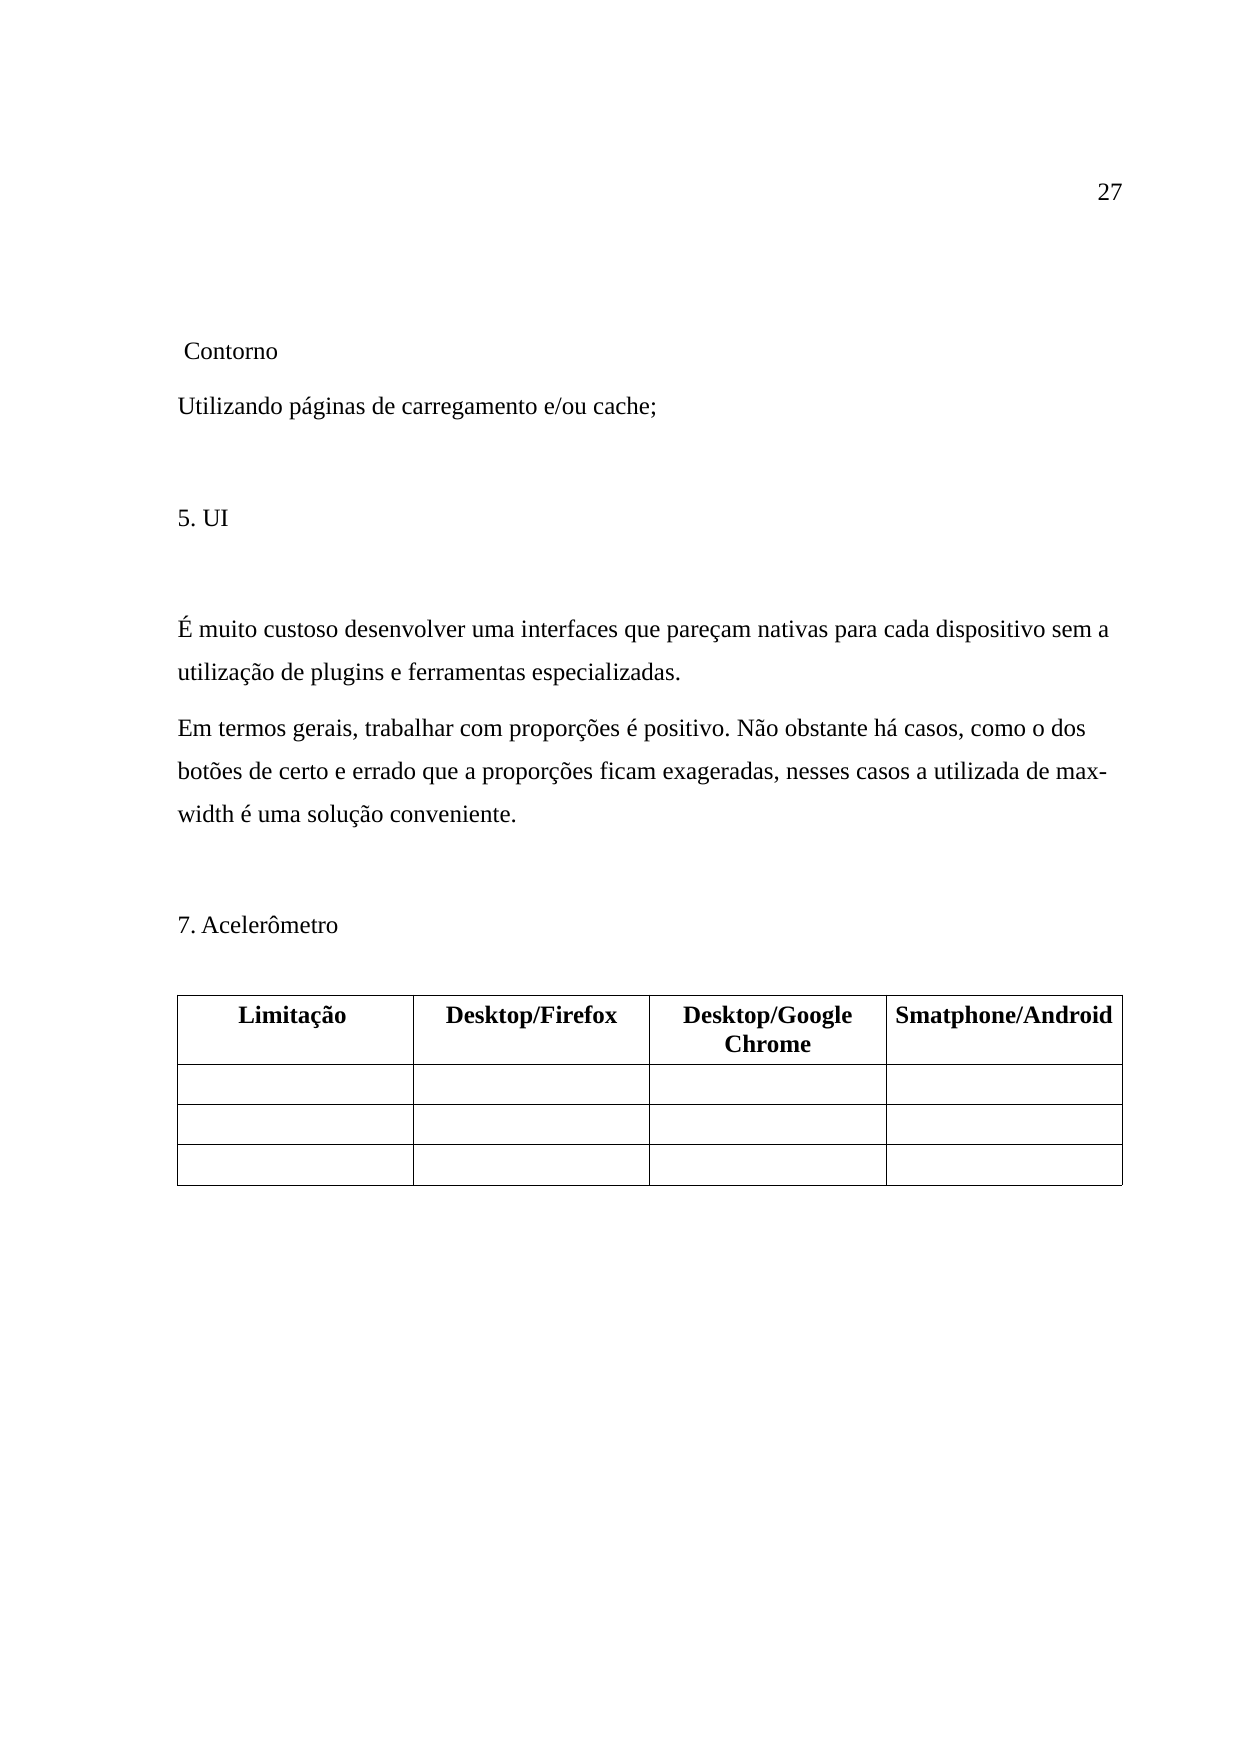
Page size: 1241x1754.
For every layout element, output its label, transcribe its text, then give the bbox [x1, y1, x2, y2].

text Em termos gerais, trabalhar com proporções é positivo. Não obstante há casos, como o dos botões de certo e errado que a proporções ficam exageradas, nesses casos a utilizada de max-width é uma solução conveniente. [177, 713, 1122, 828]
table_cell [178, 1065, 413, 1104]
table_cell [650, 1145, 886, 1184]
table_header Limitação [178, 996, 413, 1064]
text É muito custoso desenvolver uma interfaces que pareçam nativas para cada dispositivo sem a utilização de plugins e ferramentas especializadas. [177, 614, 1122, 686]
table_header Desktop/Firefox [414, 996, 649, 1064]
text 5. UI [177, 503, 1122, 531]
text Contorno [177, 336, 1122, 364]
table_header Desktop/Google Chrome [650, 996, 886, 1064]
table_cell [178, 1105, 413, 1144]
table_cell [650, 1065, 886, 1104]
table_cell [414, 1065, 649, 1104]
table_header Smatphone/Android [887, 996, 1122, 1064]
table_cell [414, 1105, 649, 1144]
text 7. Acelerômetro [177, 910, 1122, 939]
table_cell [650, 1105, 886, 1144]
text Utilizando páginas de carregamento e/ou cache; [177, 391, 1122, 420]
table_cell [178, 1145, 413, 1184]
table_cell [887, 1065, 1122, 1104]
table_cell [887, 1105, 1122, 1144]
table_cell [414, 1145, 649, 1184]
table_cell [887, 1145, 1122, 1184]
